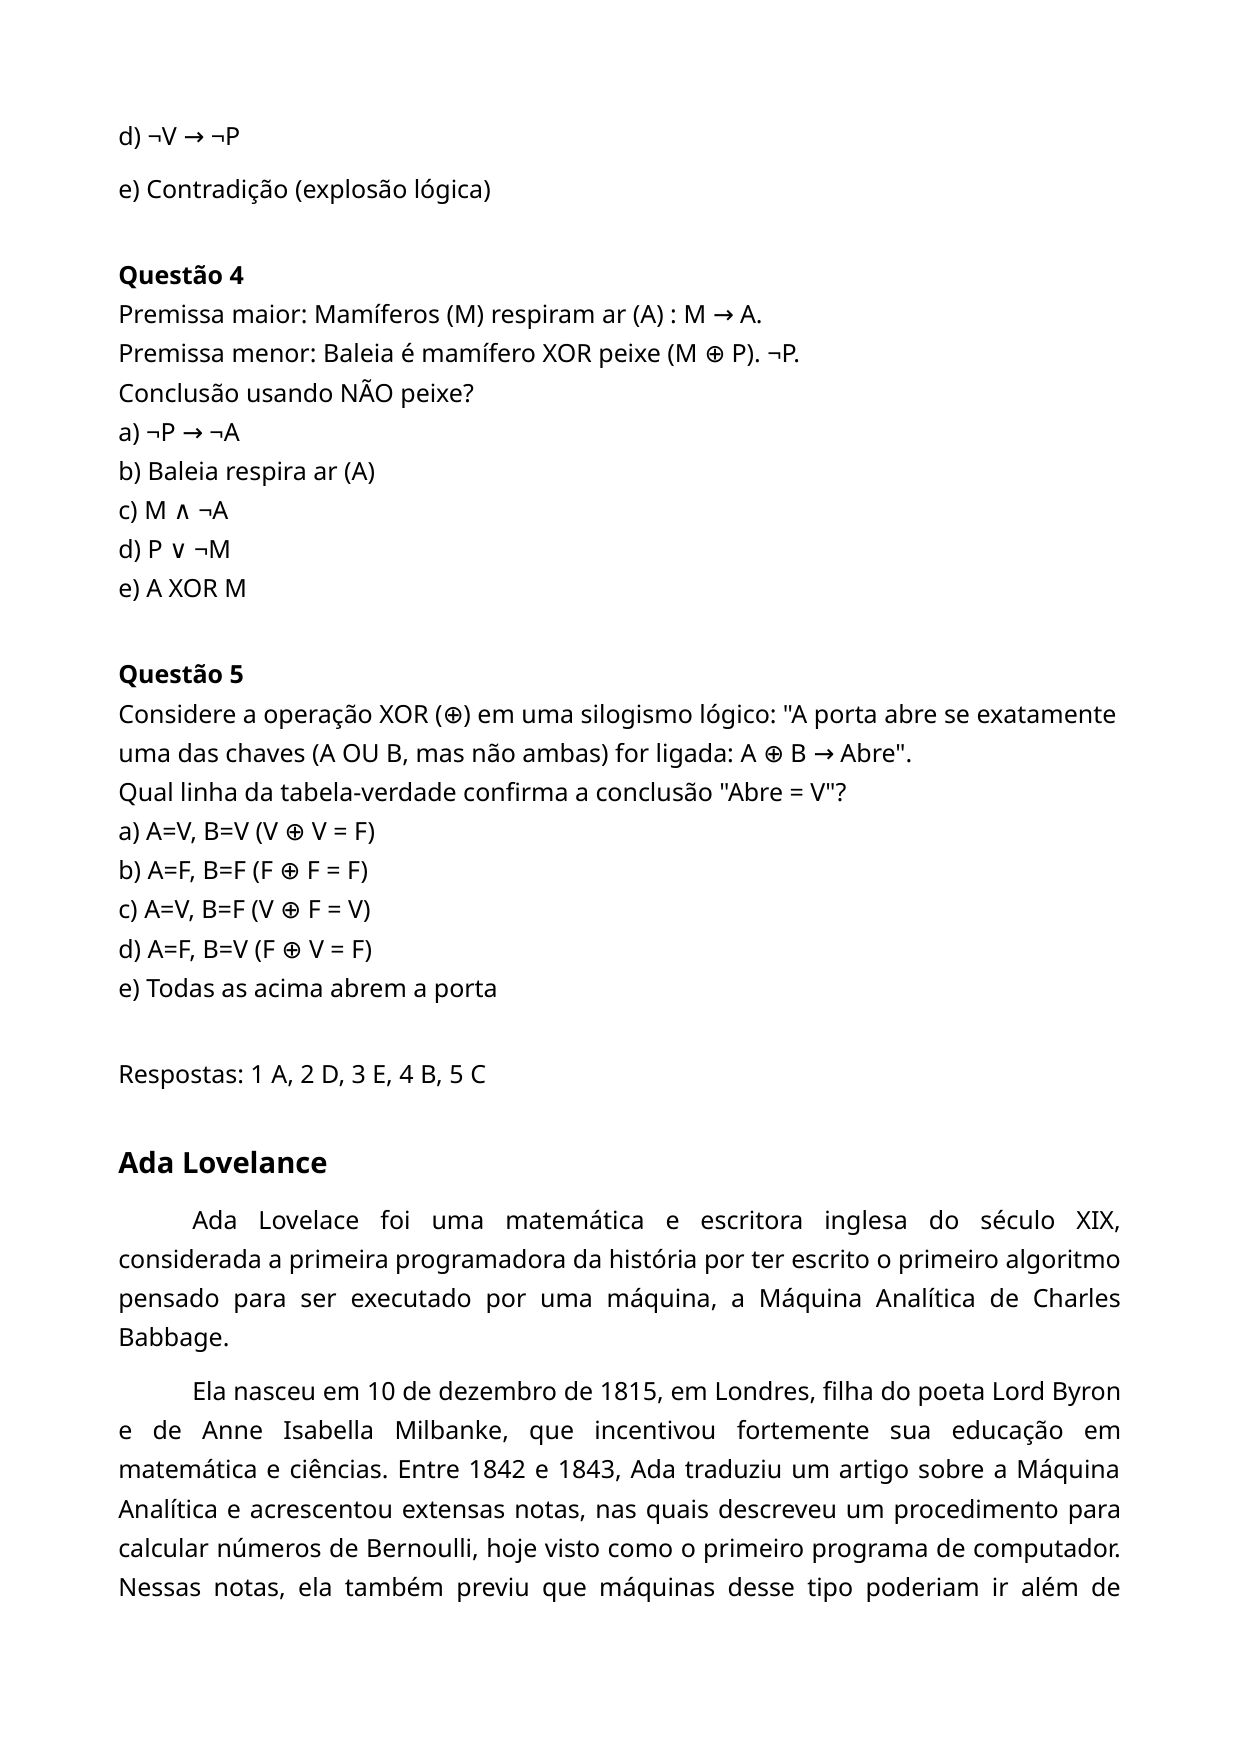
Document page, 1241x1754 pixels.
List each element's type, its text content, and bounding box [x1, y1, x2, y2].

text Ada Lovelance [118, 1142, 1122, 1182]
text Questão 4 Premissa maior: Mamíferos (M) respiram ar (A) : M → A. Premissa menor: Baleia é mamífero XOR peixe (M ⊕ P). ¬P. Conclusão usando NÃO peixe? a) ¬P → ¬A b) Baleia respira ar (A) c) M ∧ ¬A d) P ∨ ¬M e) A XOR M [118, 258, 1122, 638]
text e) Contradição (explosão lógica) [118, 172, 1122, 239]
text Ada Lovelace foi uma matemática e escritora inglesa do século XIX, considerada a primeira programadora da história por ter escrito o primeiro algoritmo pensado para ser executado por uma máquina, a Máquina Analítica de Charles Babbage. [118, 1202, 1122, 1354]
text d) ¬V → ¬P [118, 118, 1122, 152]
text Questão 5 Considere a operação XOR (⊕) em uma silogismo lógico: "A porta abre se exatamente uma das chaves (A OU B, mas não ambas) for ligada: A ⊕ B → Abre". Qual linha da tabela-verdade confirma a conclusão "Abre = V"? a) A=V, B=V (V ⊕ V = F) b) A=F, B=F (F ⊕ F = F) c) A=V, B=F (V ⊕ F = V) d) A=F, B=V (F ⊕ V = F) e) Todas as acima abrem a porta [118, 657, 1122, 1037]
text Ela nasceu em 10 de dezembro de 1815, em Londres, filha do poeta Lord Byron e de Anne Isabella Milbanke, que incentivou fortemente sua educação em matemática e ciências. Entre 1842 e 1843, Ada traduziu um artigo sobre a Máquina Analítica e acrescentou extensas notas, nas quais descreveu um procedimento para calcular números de Bernoulli, hoje visto como o primeiro programa de computador. Nessas notas, ela também previu que máquinas desse tipo poderiam ir além de [118, 1374, 1122, 1604]
text Respostas: 1 A, 2 D, 3 E, 4 B, 5 C [118, 1056, 1122, 1123]
